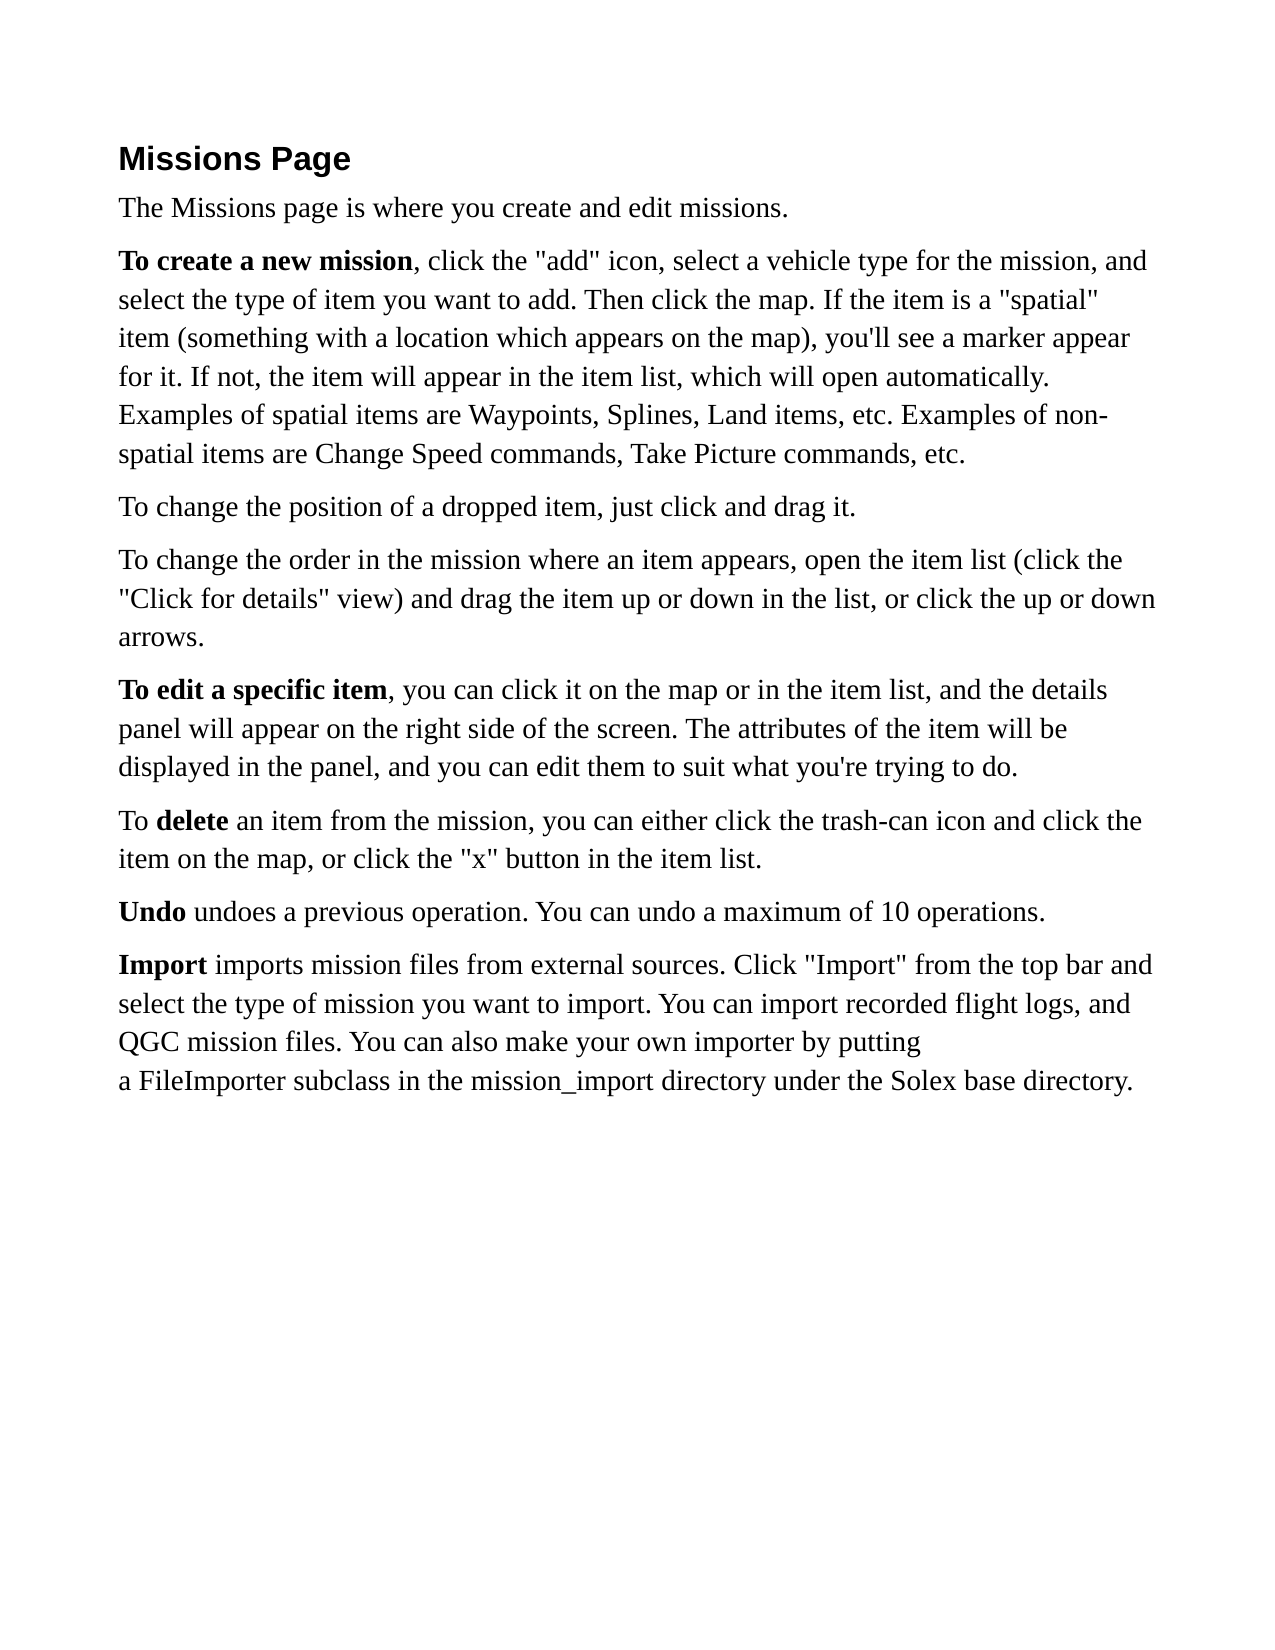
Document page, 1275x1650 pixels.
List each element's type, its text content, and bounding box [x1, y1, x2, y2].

text To create a new mission, click the "add" icon, select a vehicle type for the mission, and select the type of item you want to add. Then click the map. If the item is a "spatial" item (something with a location which appears on the map), you'll see a marker appear for it. If not, the item will appear in the item list, which will open automatically. Examples of spatial items are Waypoints, Splines, Land items, etc. Examples of non-spatial items are Change Speed commands, Take Picture commands, etc. [118, 243, 1157, 469]
text To change the order in the mission where an item appears, open the item list (click the "Click for details" view) and drag the item up or down in the list, or click the up or down arrows. [118, 542, 1157, 653]
text The Missions page is where you create and edit missions. [118, 190, 1157, 224]
text Import imports mission files from external sources. Click "Import" from the top bar and select the type of mission you want to import. You can import recorded flight logs, and QGC mission files. You can also make your own importer by putting a FileImporter subclass in the mission_import directory under the Solex base directory. [118, 947, 1157, 1097]
text Undo undoes a previous operation. You can undo a maximum of 10 operations. [118, 894, 1157, 928]
text To edit a specific item, you can click it on the map or in the item list, and the details panel will appear on the right side of the screen. The attributes of the item will be displayed in the panel, and you can edit them to suit what you're trying to do. [118, 672, 1157, 783]
subtitle Missions Page [118, 139, 1157, 178]
text To delete an item from the mission, you can either click the trash-can icon and click the item on the map, or click the "x" button in the item list. [118, 803, 1157, 875]
text To change the position of a dropped item, just click and drag it. [118, 489, 1157, 523]
